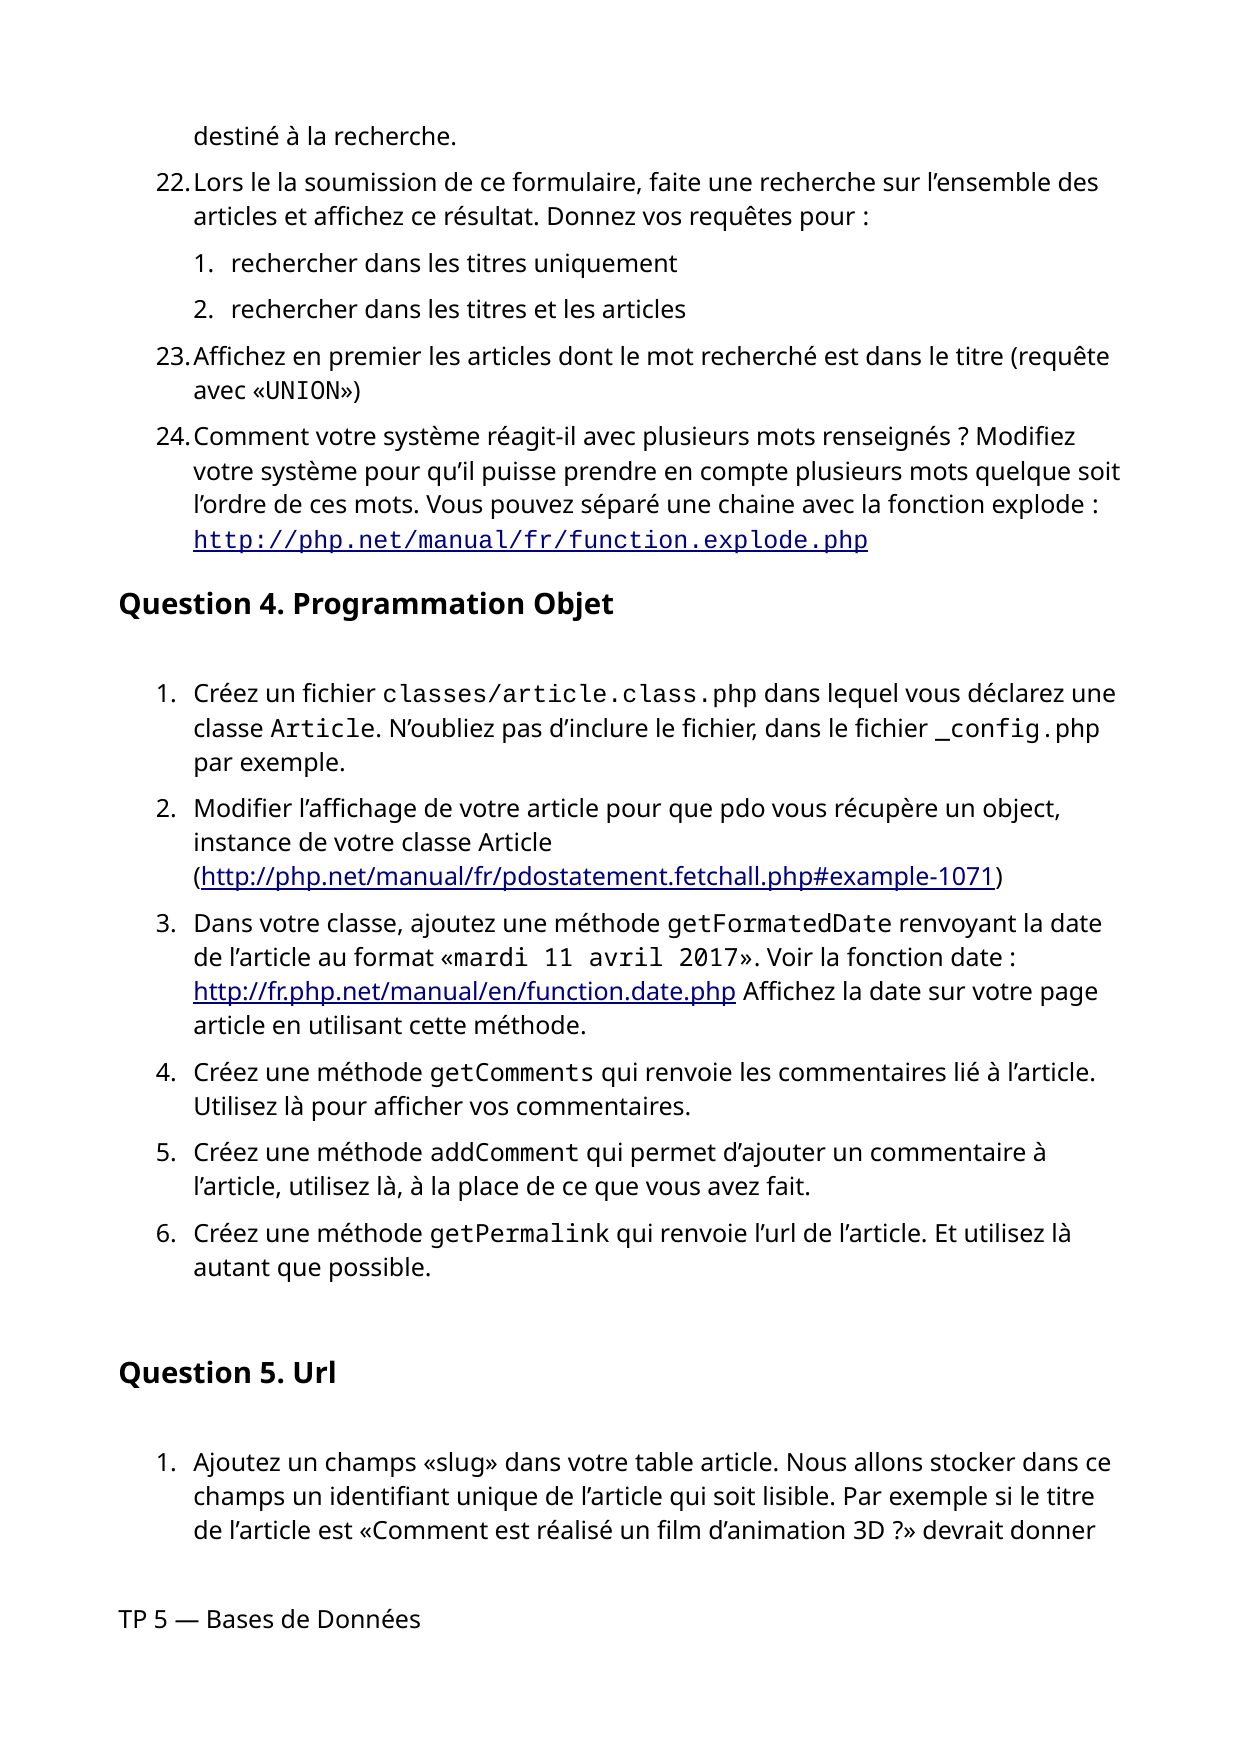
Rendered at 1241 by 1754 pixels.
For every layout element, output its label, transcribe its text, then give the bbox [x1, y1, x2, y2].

list Affichez en premier les articles dont le mot recherché est dans le titre (requête avec «UNION») [156, 338, 1122, 407]
list Ajoutez un champs «slug» dans votre table article. Nous allons stocker dans ce champs un identifiant unique de l’article qui soit lisible. Par exemple si le titre de l’article est «Comment est réalisé un film d’animation 3D ?» devrait donner [156, 1445, 1122, 1547]
list destiné à la recherche. [156, 118, 1122, 152]
list rechercher dans les titres et les articles [193, 292, 1122, 326]
list Dans votre classe, ajoutez une méthode getFormatedDate renvoyant la date de l’article au format «mardi 11 avril 2017». Voir la fonction date : http://fr.php.net/manual/en/function.date.php Affichez la date sur votre page article en utilisant cette méthode. [156, 906, 1122, 1042]
subtitle Question 5. Url [118, 1352, 1122, 1392]
list Comment votre système réagit-il avec plusieurs mots renseignés ? Modifiez votre système pour qu’il puisse prendre en compte plusieurs mots quelque soit l’ordre de ces mots. Vous pouvez séparé une chaine avec la fonction explode : http://php.net/manual/fr/function.explode.php [156, 419, 1122, 556]
list Créez une méthode addComment qui permet d’ajouter un commentaire à l’article, utilisez là, à la place de ce que vous avez fait. [156, 1135, 1122, 1203]
subtitle Question 4. Programmation Objet [118, 583, 1122, 623]
list Modifier l’affichage de votre article pour que pdo vous récupère un object, instance de votre classe Article (http://php.net/manual/fr/pdostatement.fetchall.php#example-1071) [156, 791, 1122, 893]
list Créez une méthode getComments qui renvoie les commentaires lié à l’article. Utilisez là pour afficher vos commentaires. [156, 1054, 1122, 1122]
list Lors le la soumission de ce formulaire, faite une recherche sur l’ensemble des articles et affichez ce résultat. Donnez vos requêtes pour : [156, 165, 1122, 233]
list rechercher dans les titres uniquement [193, 245, 1122, 279]
list Créez un fichier classes/article.class.php dans lequel vous déclarez une classe Article. N’oubliez pas d’inclure le fichier, dans le fichier _config.php par exemple. [156, 676, 1122, 778]
list Créez une méthode getPermalink qui renvoie l’url de l’article. Et utilisez là autant que possible. [156, 1216, 1122, 1284]
